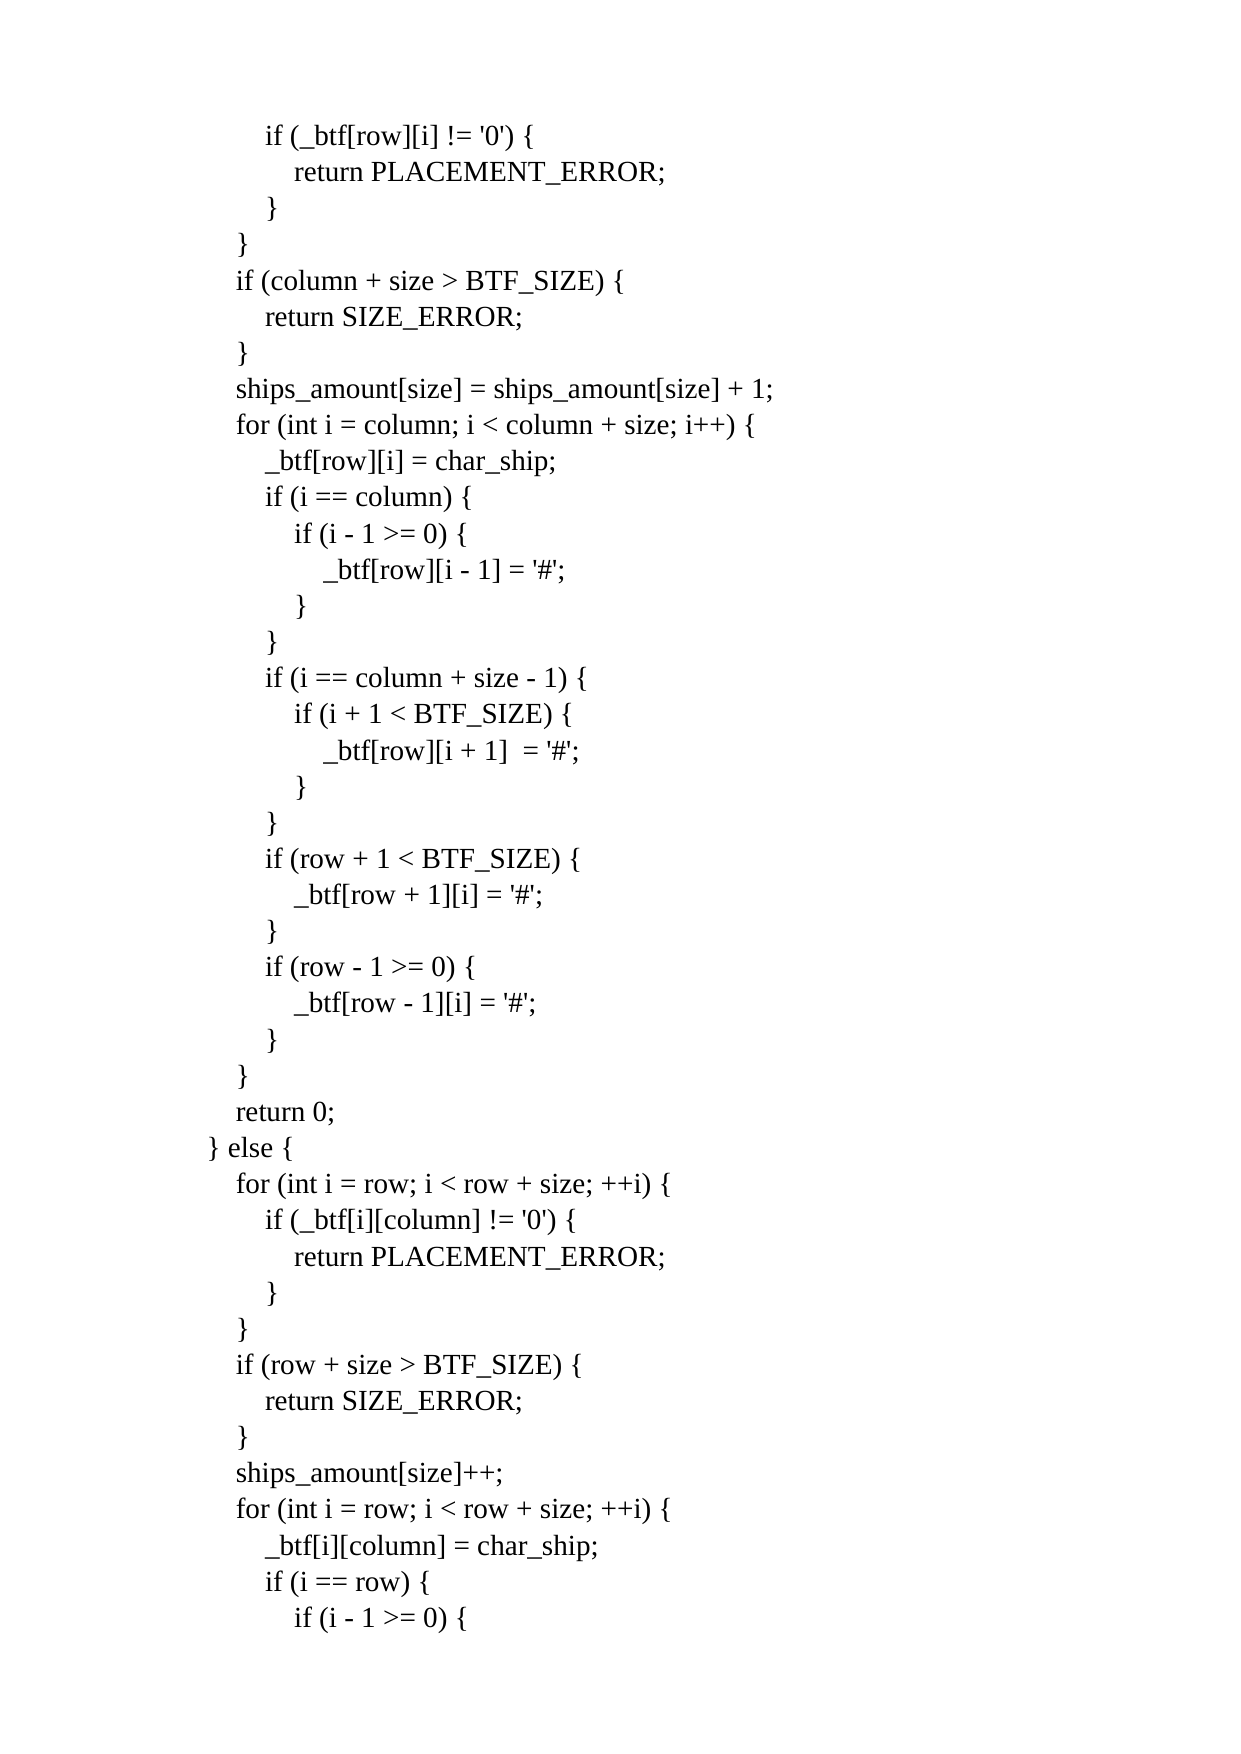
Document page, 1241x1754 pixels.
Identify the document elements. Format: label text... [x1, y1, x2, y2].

text if (i - 1 >= 0) { [177, 516, 1152, 549]
text if (column + size > BTF_SIZE) { [177, 263, 1152, 296]
text } [177, 769, 1152, 802]
text return PLACEMENT_ERROR; [177, 1239, 1152, 1272]
text } [177, 227, 1152, 260]
text return SIZE_ERROR; [177, 299, 1152, 332]
text if (_btf[row][i] != '0') { [177, 118, 1152, 152]
text if (i == row) { [177, 1564, 1152, 1597]
text if (i + 1 < BTF_SIZE) { [177, 696, 1152, 730]
text } [177, 1058, 1152, 1091]
text for (int i = column; i < column + size; i++) { [177, 407, 1152, 441]
text if (row + 1 < BTF_SIZE) { [177, 841, 1152, 874]
text } [177, 624, 1152, 658]
text } [177, 1311, 1152, 1344]
text } else { [177, 1130, 1152, 1164]
text } [177, 913, 1152, 947]
text _btf[row][i] = char_ship; [177, 443, 1152, 477]
text if (_btf[i][column] != '0') { [177, 1202, 1152, 1236]
text _btf[row + 1][i] = '#'; [177, 877, 1152, 911]
text if (i - 1 >= 0) { [177, 1600, 1152, 1634]
text } [177, 190, 1152, 224]
text if (i == column) { [177, 479, 1152, 513]
text } [177, 1419, 1152, 1453]
text ships_amount[size] = ships_amount[size] + 1; [177, 371, 1152, 405]
text return PLACEMENT_ERROR; [177, 154, 1152, 188]
text } [177, 1022, 1152, 1055]
text } [177, 588, 1152, 622]
text _btf[row - 1][i] = '#'; [177, 986, 1152, 1019]
text if (i == column + size - 1) { [177, 660, 1152, 694]
text return SIZE_ERROR; [177, 1383, 1152, 1417]
text if (row - 1 >= 0) { [177, 949, 1152, 983]
text _btf[row][i + 1] = '#'; [177, 733, 1152, 766]
text ships_amount[size]++; [177, 1456, 1152, 1489]
text _btf[row][i - 1] = '#'; [177, 552, 1152, 585]
text _btf[i][column] = char_ship; [177, 1528, 1152, 1561]
text } [177, 1275, 1152, 1308]
text for (int i = row; i < row + size; ++i) { [177, 1492, 1152, 1525]
text } [177, 335, 1152, 368]
text return 0; [177, 1094, 1152, 1128]
text if (row + size > BTF_SIZE) { [177, 1347, 1152, 1381]
text for (int i = row; i < row + size; ++i) { [177, 1166, 1152, 1200]
text } [177, 805, 1152, 838]
